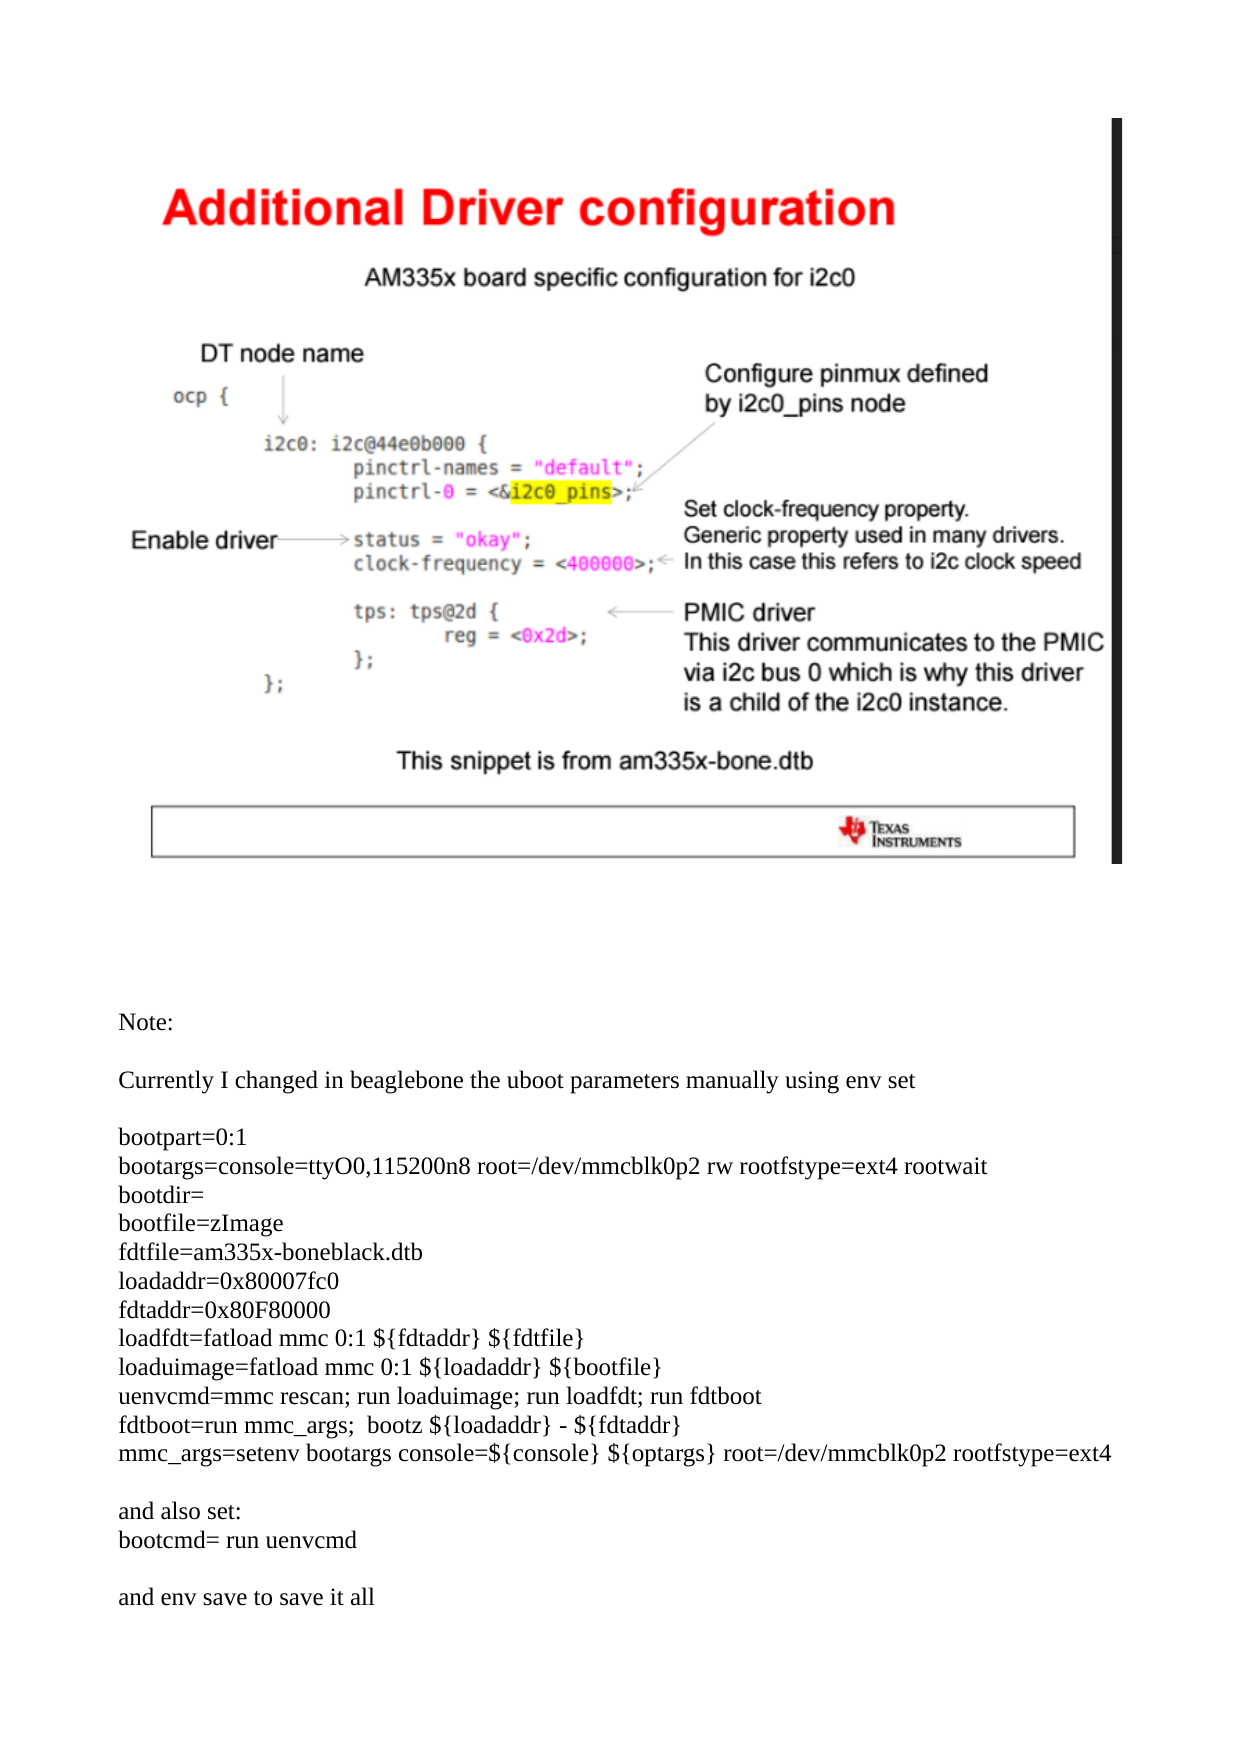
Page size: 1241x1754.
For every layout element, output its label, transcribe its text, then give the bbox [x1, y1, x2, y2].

text bootcmd= run uenvcmd [118, 1525, 1122, 1553]
text fdtaddr=0x80F80000 [118, 1295, 1122, 1323]
text bootpart=0:1 [118, 1122, 1122, 1151]
text bootdir= [118, 1180, 1122, 1208]
text fdtboot=run mmc_args; bootz ${loadaddr} - ${fdtaddr} [118, 1410, 1122, 1438]
text loadfdt=fatload mmc 0:1 ${fdtaddr} ${fdtfile} [118, 1323, 1122, 1352]
text Currently I changed in beaglebone the uboot parameters manually using env set [118, 1065, 1122, 1093]
picture [118, 118, 1123, 864]
text Note: [118, 1007, 1122, 1036]
text bootargs=console=ttyO0,115200n8 root=/dev/mmcblk0p2 rw rootfstype=ext4 rootwait [118, 1151, 1122, 1180]
text and also set: [118, 1496, 1122, 1525]
text and env save to save it all [118, 1582, 1122, 1611]
text fdtfile=am335x-boneblack.dtb [118, 1237, 1122, 1266]
text bootfile=zImage [118, 1208, 1122, 1237]
text loadaddr=0x80007fc0 [118, 1266, 1122, 1295]
text uenvcmd=mmc rescan; run loaduimage; run loadfdt; run fdtboot [118, 1381, 1122, 1410]
text mmc_args=setenv bootargs console=${console} ${optargs} root=/dev/mmcblk0p2 rootfstype=ext4 [118, 1438, 1122, 1467]
text loaduimage=fatload mmc 0:1 ${loadaddr} ${bootfile} [118, 1352, 1122, 1381]
